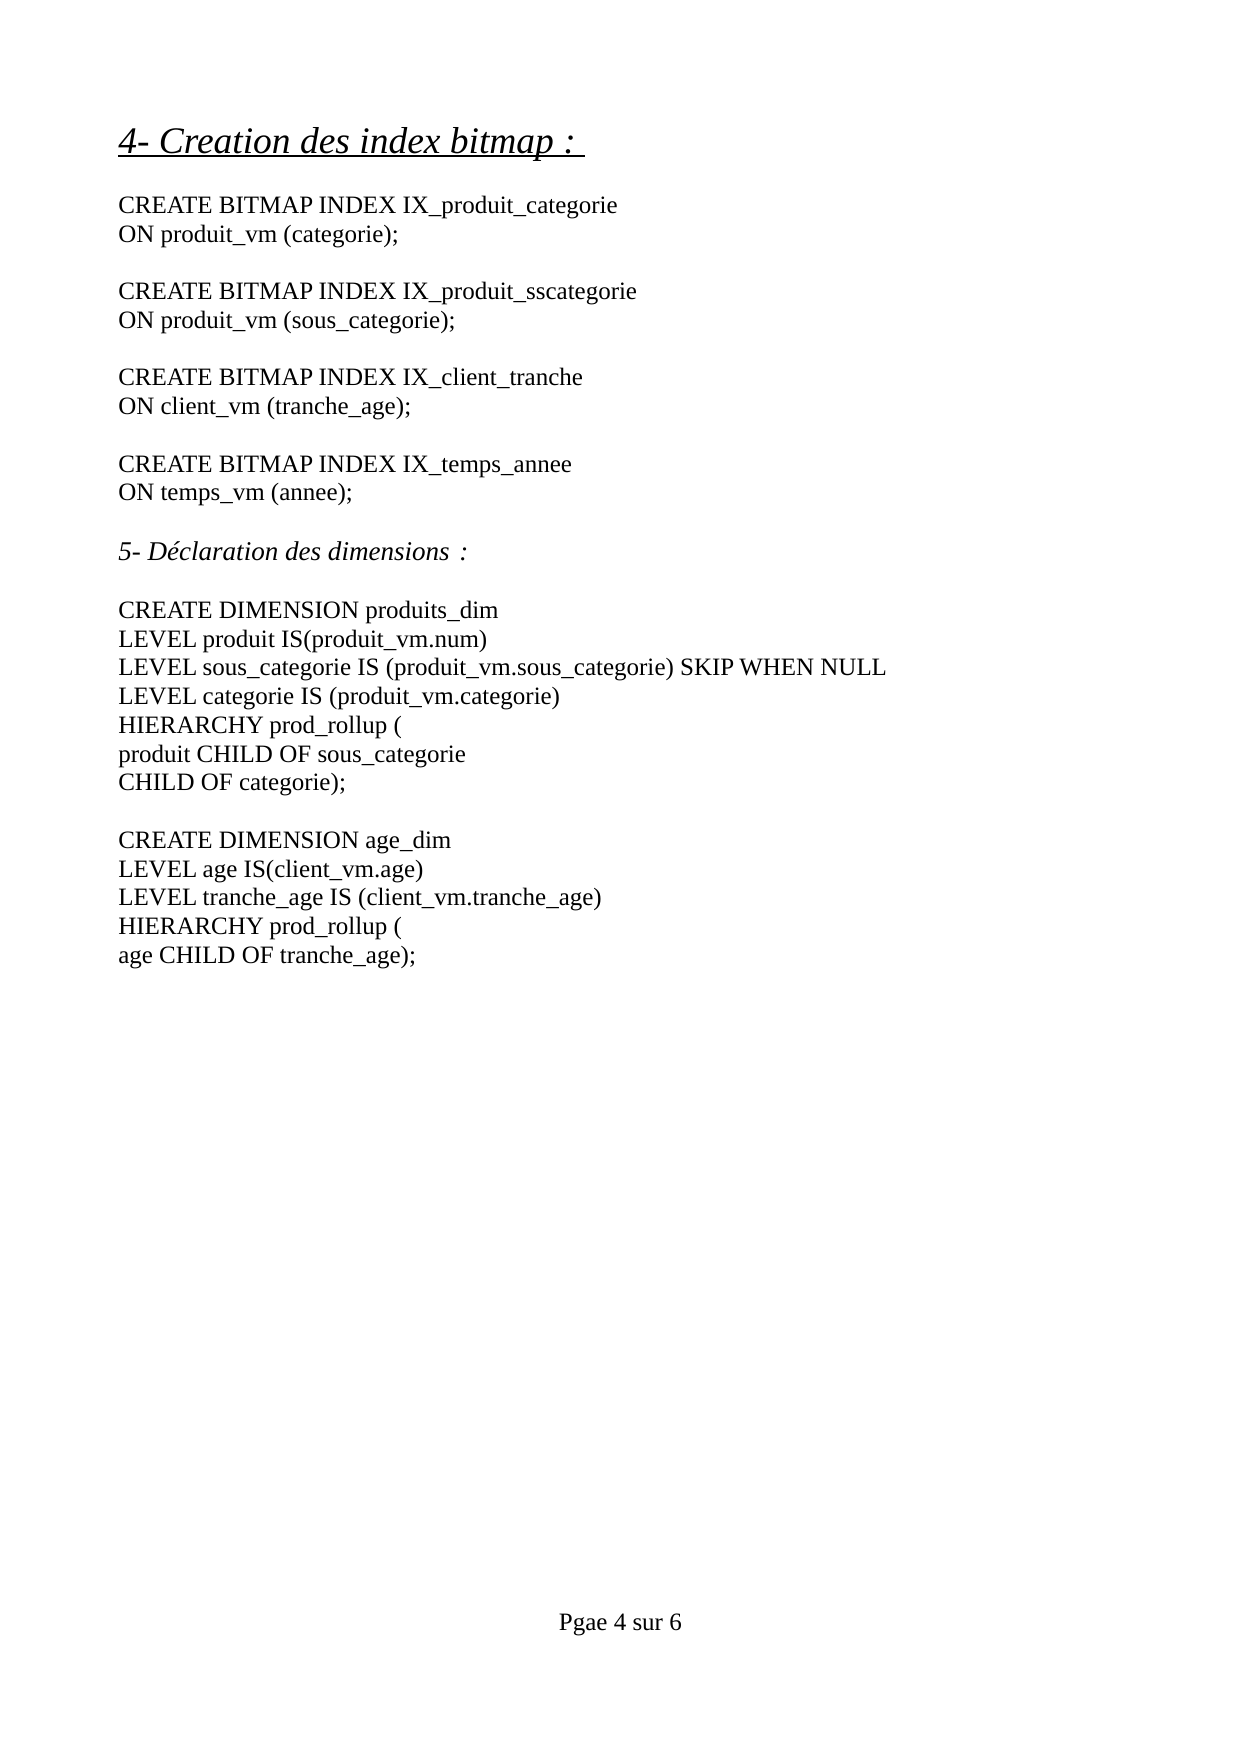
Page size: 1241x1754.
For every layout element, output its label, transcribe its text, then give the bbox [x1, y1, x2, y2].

text LEVEL produit IS(produit_vm.num) [118, 624, 1122, 652]
text ON produit_vm (sous_categorie); [118, 305, 1122, 334]
text LEVEL sous_categorie IS (produit_vm.sous_categorie) SKIP WHEN NULL [118, 652, 1122, 681]
text LEVEL tranche_age IS (client_vm.tranche_age) [118, 882, 1122, 911]
text age CHILD OF tranche_age); [118, 940, 1122, 969]
text ON client_vm (tranche_age); [118, 391, 1122, 420]
text CREATE BITMAP INDEX IX_temps_annee [118, 449, 1122, 477]
text ON temps_vm (annee); [118, 477, 1122, 506]
text CHILD OF categorie); [118, 767, 1122, 796]
text CREATE DIMENSION age_dim [118, 825, 1122, 854]
text CREATE BITMAP INDEX IX_produit_categorie [118, 190, 1122, 219]
text CREATE BITMAP INDEX IX_client_tranche [118, 362, 1122, 391]
text 5- Déclaration des dimensions : [118, 535, 1122, 566]
text produit CHILD OF sous_categorie [118, 739, 1122, 767]
text CREATE DIMENSION produits_dim [118, 595, 1122, 624]
text HIERARCHY prod_rollup ( [118, 710, 1122, 739]
text HIERARCHY prod_rollup ( [118, 911, 1122, 940]
text LEVEL age IS(client_vm.age) [118, 854, 1122, 882]
text LEVEL categorie IS (produit_vm.categorie) [118, 681, 1122, 710]
text 4- Creation des index bitmap : [118, 118, 1122, 161]
text ON produit_vm (categorie); [118, 219, 1122, 247]
text CREATE BITMAP INDEX IX_produit_sscategorie [118, 276, 1122, 305]
